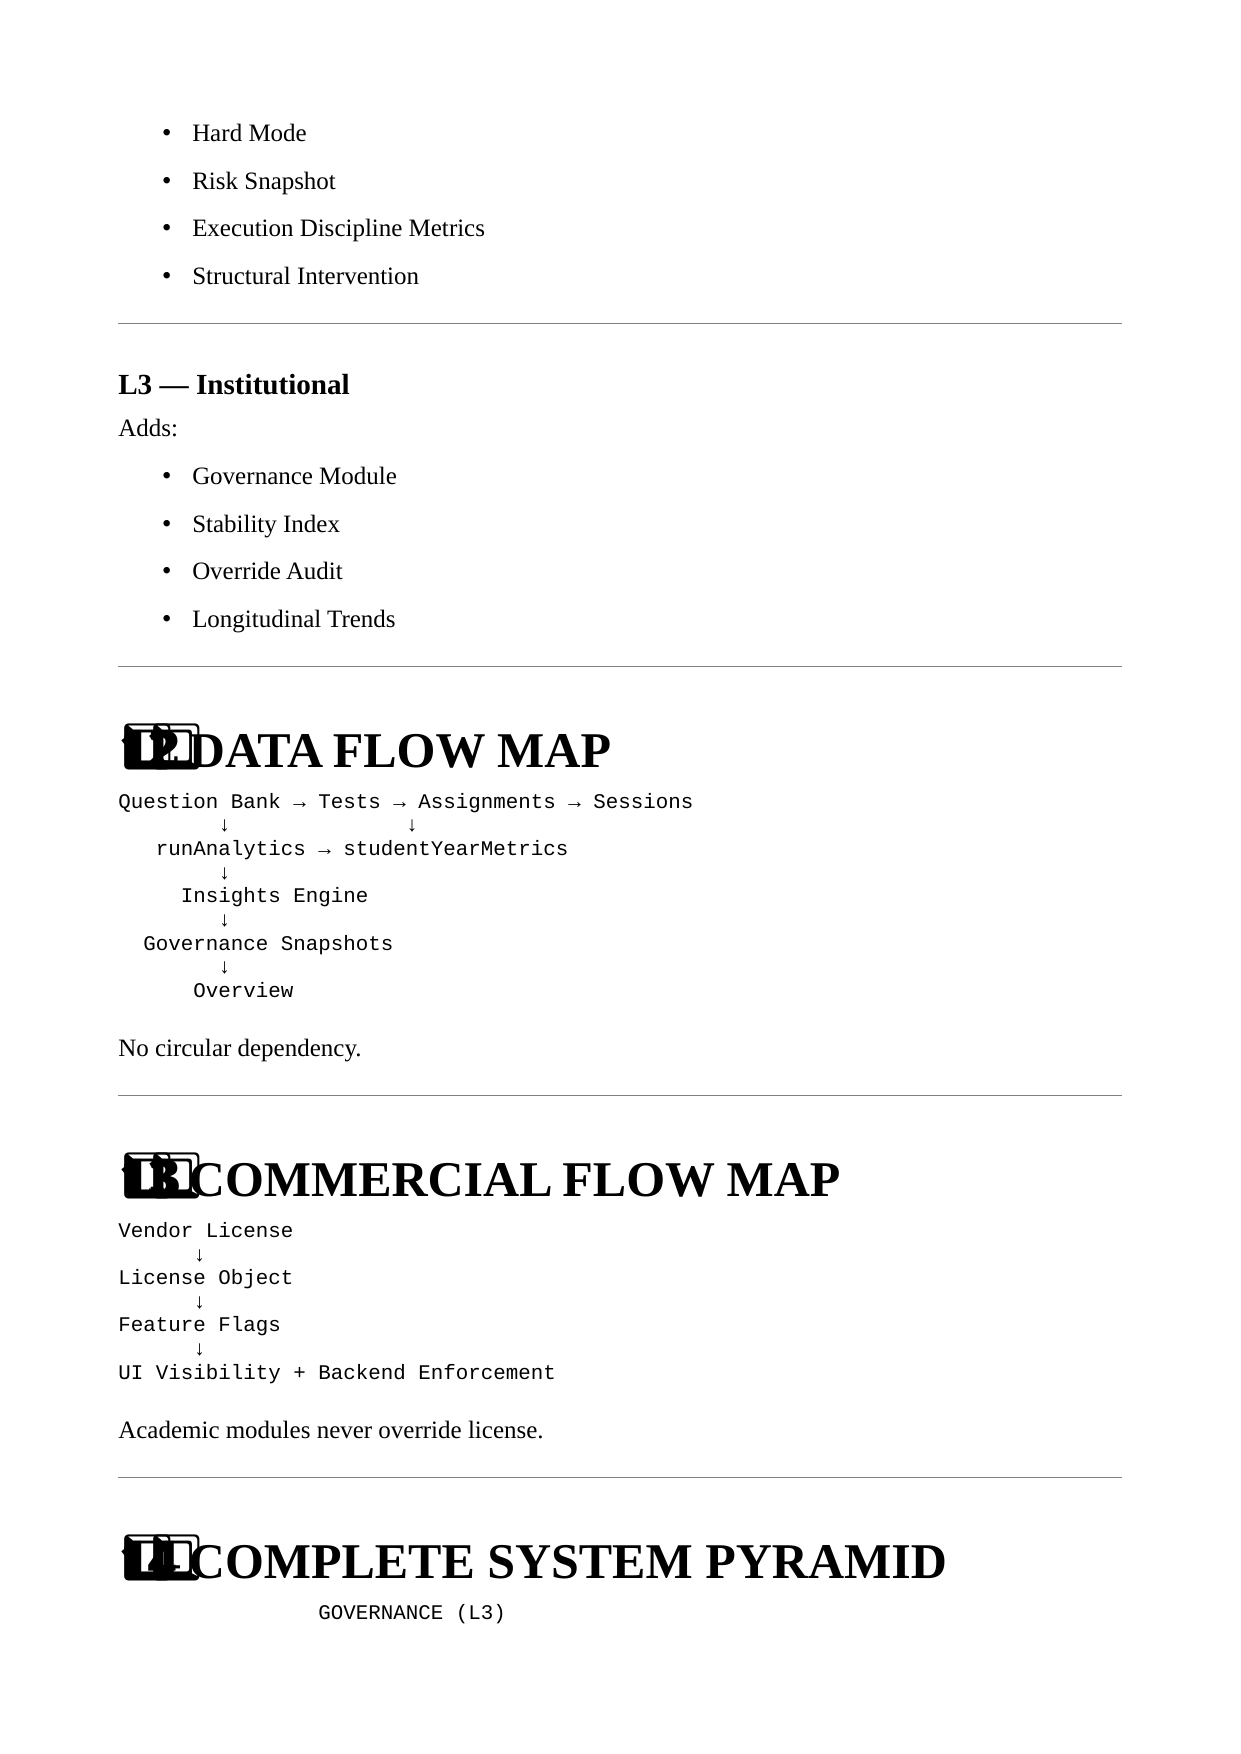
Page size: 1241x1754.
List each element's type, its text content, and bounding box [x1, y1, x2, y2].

text Insights Engine [118, 885, 1122, 909]
text Overview [118, 980, 1122, 1003]
text Question Bank → Tests → Assignments → Sessions [118, 791, 1122, 814]
list Hard Mode [162, 118, 1122, 147]
text GOVERNANCE (L3) [118, 1602, 1122, 1625]
subtitle 1️⃣3️⃣ COMMERCIAL FLOW MAP [118, 1150, 1122, 1207]
text ↓ [118, 1338, 1122, 1362]
text Governance Snapshots [118, 933, 1122, 956]
list Risk Snapshot [162, 166, 1122, 194]
text ↓ [118, 956, 1122, 980]
text ↓ [118, 909, 1122, 933]
text Academic modules never override license. [118, 1415, 1122, 1444]
text ↓ [118, 862, 1122, 885]
text runAnalytics → studentYearMetrics [118, 838, 1122, 862]
text Feature Flags [118, 1314, 1122, 1338]
list Override Audit [162, 556, 1122, 585]
list Longitudinal Trends [162, 604, 1122, 633]
list Structural Intervention [162, 261, 1122, 290]
subtitle 1️⃣4️⃣ COMPLETE SYSTEM PYRAMID [118, 1532, 1122, 1589]
text No circular dependency. [118, 1033, 1122, 1062]
text ↓ [118, 1243, 1122, 1267]
text UI Visibility + Backend Enforcement [118, 1362, 1122, 1385]
text Adds: [118, 413, 1122, 442]
subtitle 1️⃣2️⃣ DATA FLOW MAP [118, 721, 1122, 778]
text License Object [118, 1267, 1122, 1291]
text ↓ [118, 1291, 1122, 1314]
subtitle L3 — Institutional [118, 367, 1122, 401]
list Stability Index [162, 509, 1122, 537]
list Governance Module [162, 461, 1122, 490]
list Execution Discipline Metrics [162, 213, 1122, 242]
text ↓ ↓ [118, 814, 1122, 838]
text Vendor License [118, 1220, 1122, 1243]
